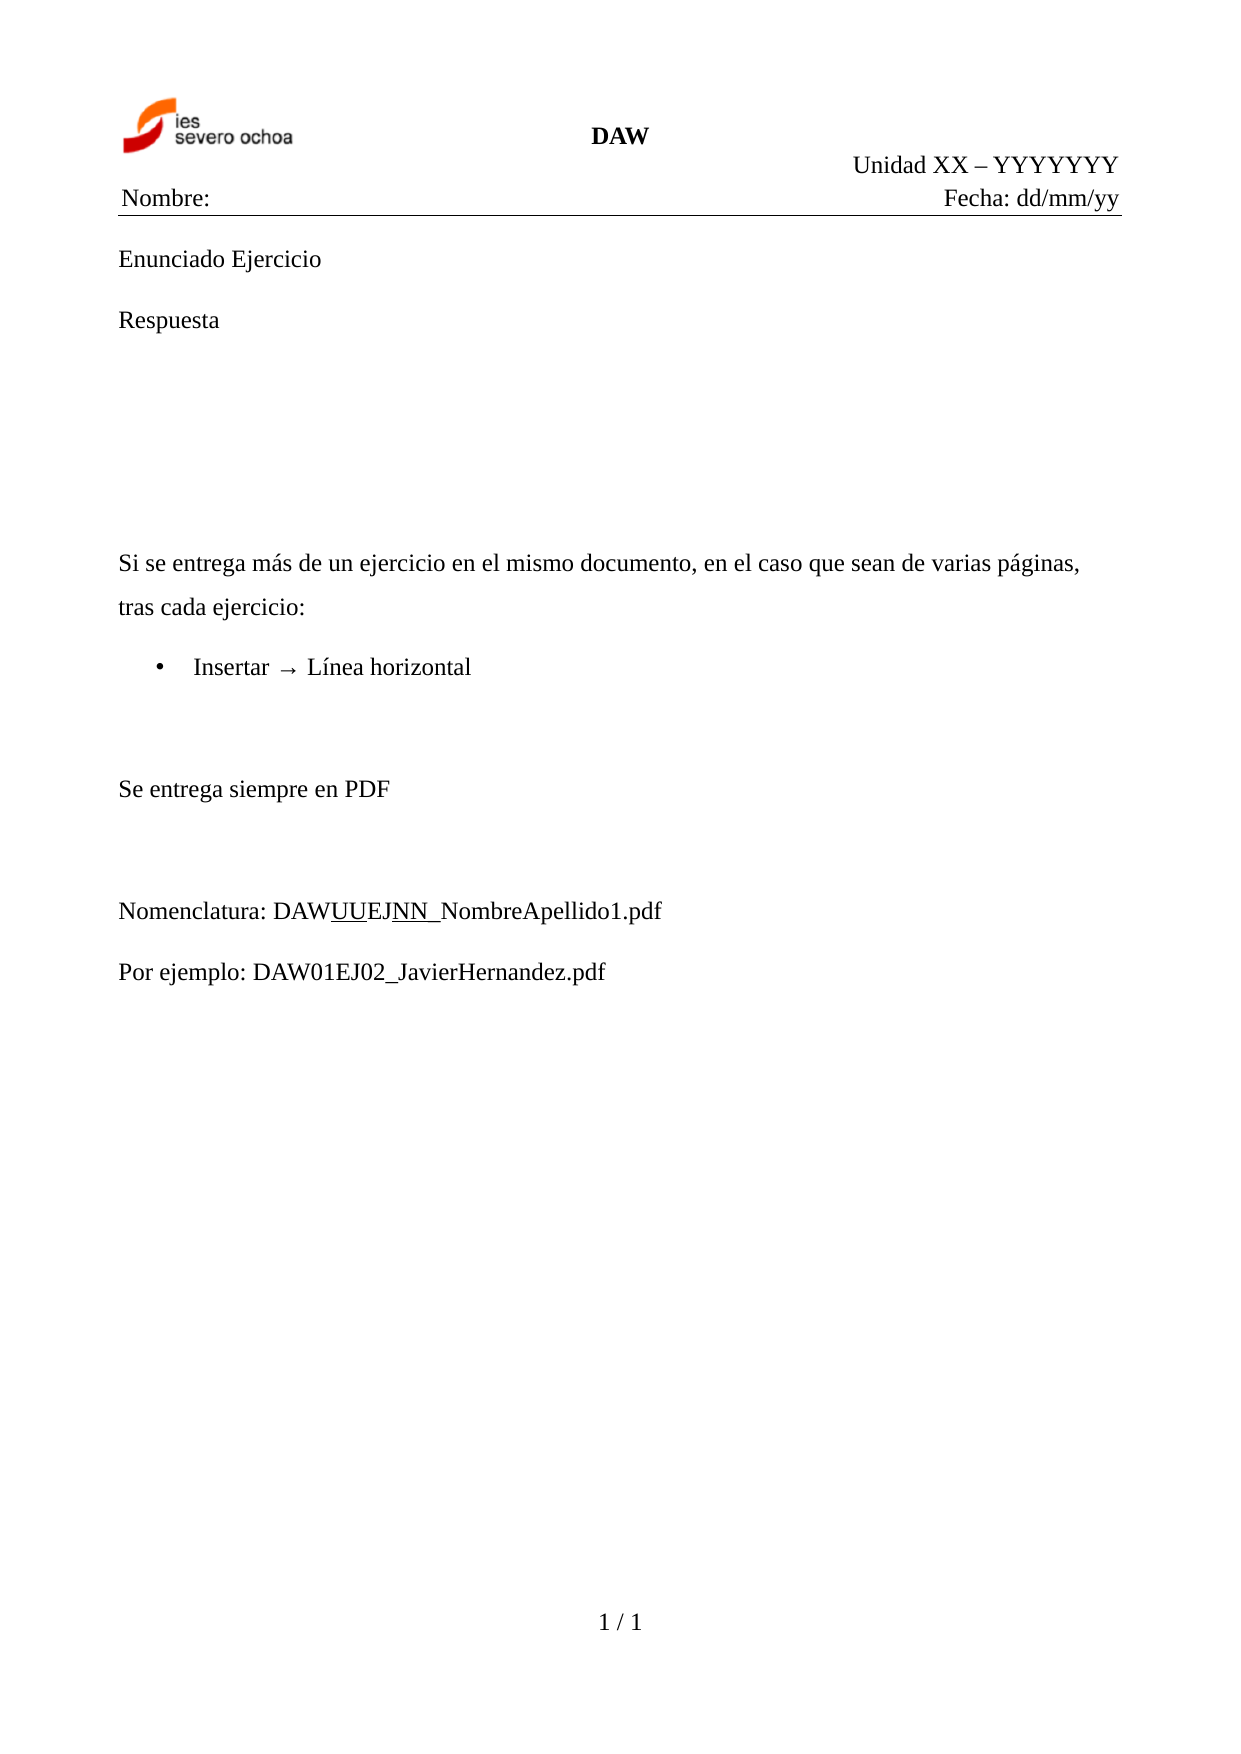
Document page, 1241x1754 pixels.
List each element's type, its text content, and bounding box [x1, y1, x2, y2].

picture [118, 95, 295, 155]
text Si se entrega más de un ejercicio en el mismo documento, en el caso que sean de varias páginas, tras cada ejercicio: [118, 548, 1122, 620]
text Respuesta [118, 305, 1122, 334]
text Nomenclatura: DAWUUEJNN_NombreApellido1.pdf [118, 896, 1122, 924]
list Insertar → Línea horizontal [156, 652, 1122, 681]
text Por ejemplo: DAW01EJ02_JavierHernandez.pdf [118, 957, 1122, 985]
text Enunciado Ejercicio [118, 244, 1122, 273]
text Se entrega siempre en PDF [118, 774, 1122, 803]
